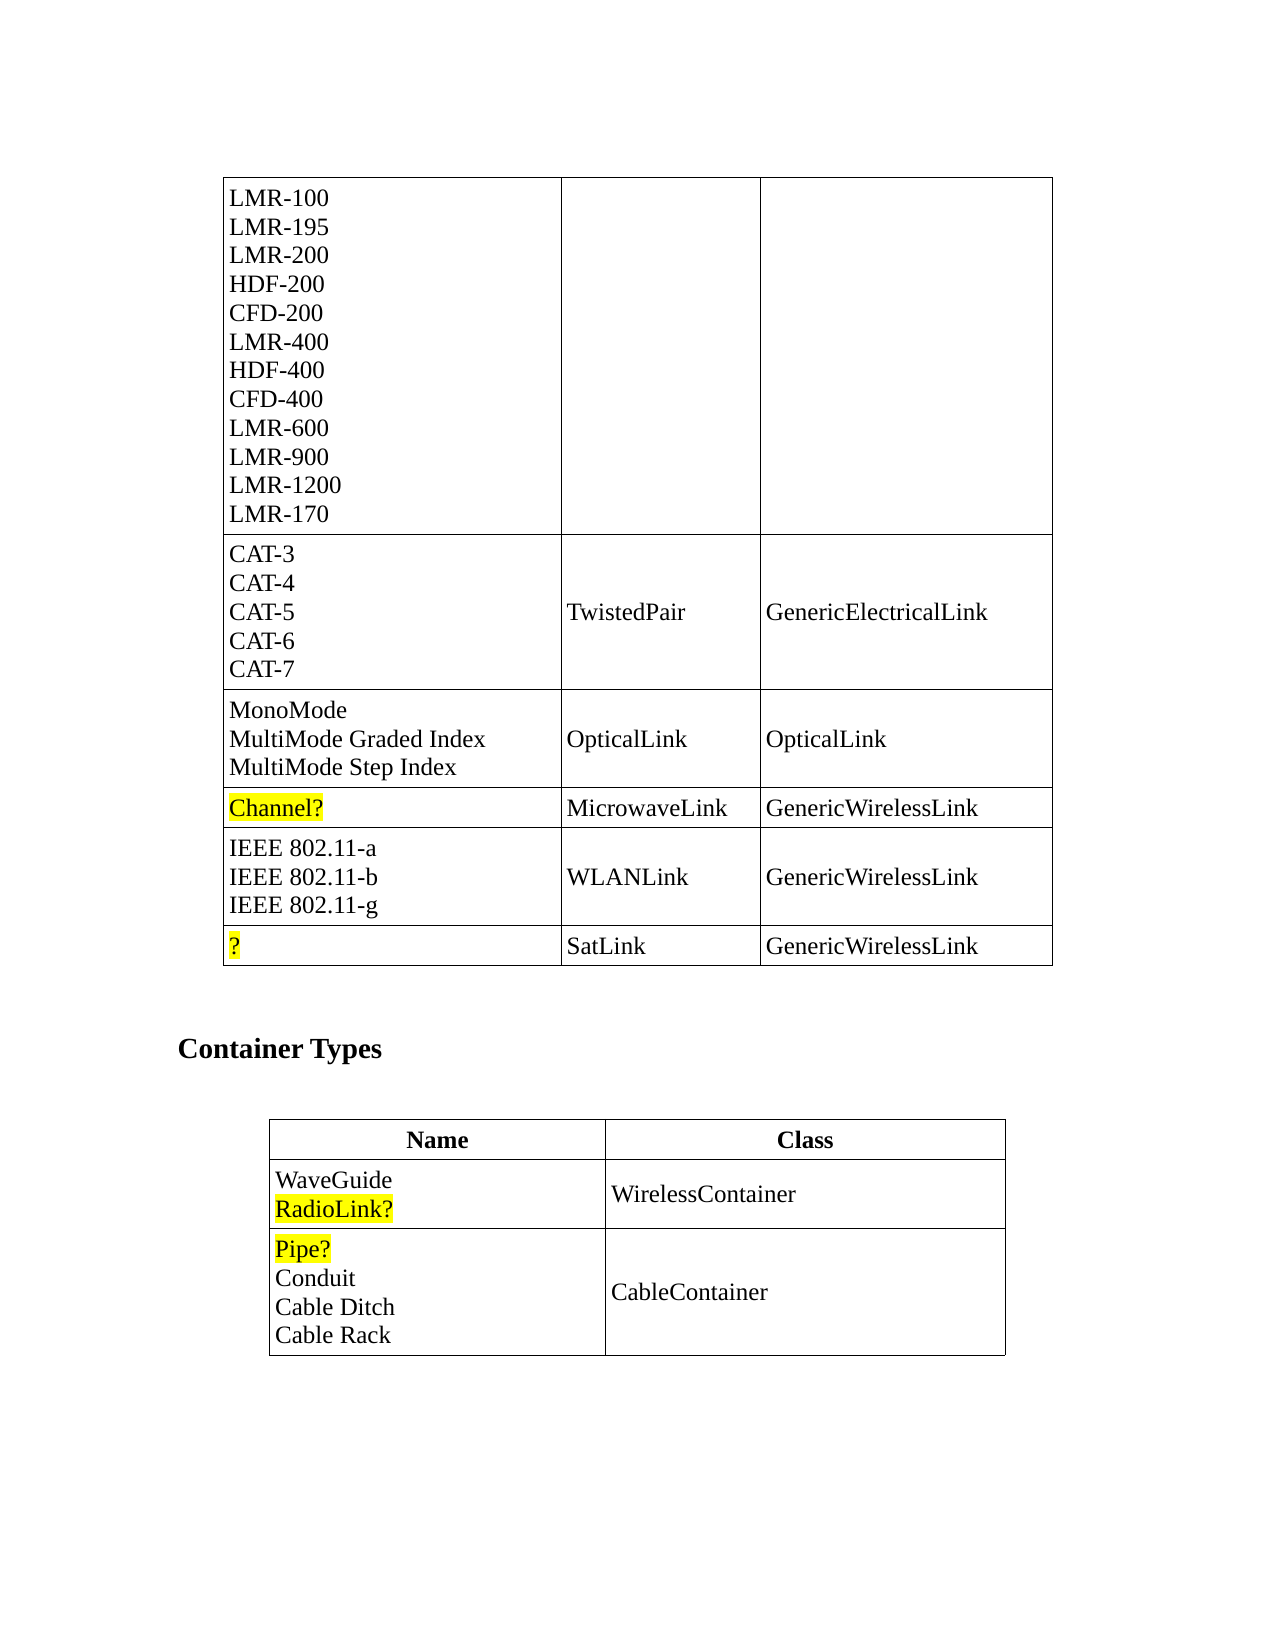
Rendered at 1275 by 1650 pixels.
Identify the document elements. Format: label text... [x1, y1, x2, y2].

table_cell GenericWirelessLink [761, 926, 1052, 965]
subtitle Container Types [177, 1032, 1098, 1065]
table_cell SatLink [562, 926, 760, 965]
table_cell LMR-100 LMR-195 LMR-200 HDF-200 CFD-200 LMR-400 HDF-400 CFD-400 LMR-600 LMR-900 LMR-1200 LMR-170 [224, 178, 561, 534]
table_cell WaveGuide RadioLink? [270, 1160, 605, 1228]
table_cell TwistedPair [562, 535, 760, 689]
table_cell CAT-3 CAT-4 CAT-5 CAT-6 CAT-7 [224, 535, 561, 689]
table_cell [562, 178, 760, 534]
table_cell [761, 178, 1052, 534]
table_cell GenericWirelessLink [761, 788, 1052, 827]
table_cell OpticalLink [562, 690, 760, 787]
table_header Name [270, 1120, 605, 1159]
table_cell GenericElectricalLink [761, 535, 1052, 689]
table_header Class [606, 1120, 1005, 1159]
table_cell WirelessContainer [606, 1160, 1005, 1228]
table_cell IEEE 802.11-a IEEE 802.11-b IEEE 802.11-g [224, 828, 561, 925]
table_cell Pipe? Conduit Cable Ditch Cable Rack [270, 1229, 605, 1355]
table_cell WLANLink [562, 828, 760, 925]
table_cell MonoMode MultiMode Graded Index MultiMode Step Index [224, 690, 561, 787]
table_cell ? [224, 926, 561, 965]
table_cell MicrowaveLink [562, 788, 760, 827]
table_cell CableContainer [606, 1229, 1005, 1355]
table_cell Channel? [224, 788, 561, 827]
table_cell GenericWirelessLink [761, 828, 1052, 925]
table_cell OpticalLink [761, 690, 1052, 787]
